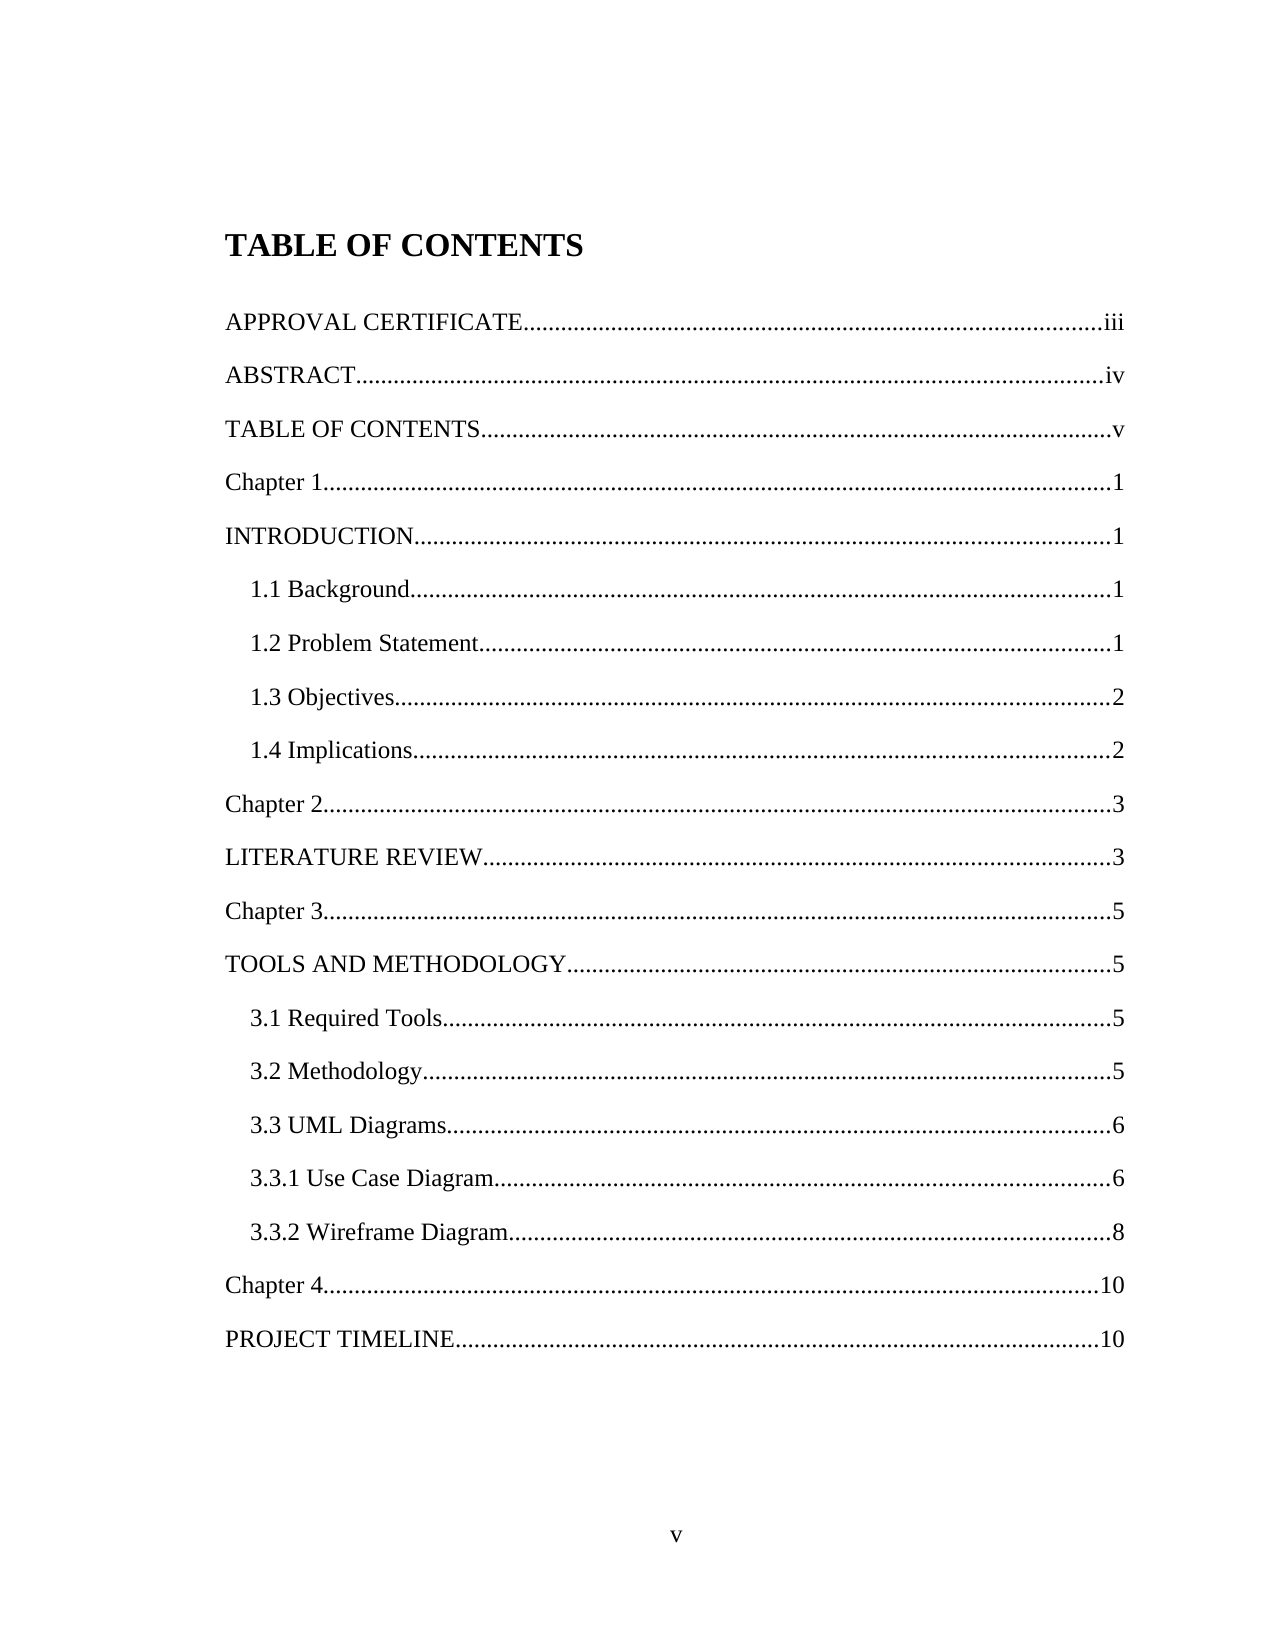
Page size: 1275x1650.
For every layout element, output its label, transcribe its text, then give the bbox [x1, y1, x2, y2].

text 3.3 UML Diagrams 6 [250, 1110, 1126, 1139]
text PROJECT TIMELINE 10 [225, 1324, 1126, 1353]
text TOOLS AND METHODOLOGY 5 [225, 949, 1126, 978]
text 3.3.2 Wireframe Diagram 8 [250, 1217, 1126, 1246]
subtitle TABLE OF CONTENTS [224, 225, 1124, 264]
text LITERATURE REVIEW 3 [225, 842, 1126, 871]
text Chapter 2 3 [225, 789, 1126, 817]
text 1.3 Objectives 2 [250, 682, 1126, 710]
text Chapter 3 5 [225, 896, 1126, 924]
text ABSTRACT iv [225, 360, 1126, 389]
text 3.2 Methodology 5 [250, 1056, 1126, 1085]
text 3.3.1 Use Case Diagram 6 [250, 1163, 1126, 1192]
text Chapter 4 10 [225, 1271, 1126, 1299]
text Chapter 1 1 [225, 467, 1126, 496]
text INTRODUCTION 1 [225, 521, 1126, 550]
text 3.1 Required Tools 5 [250, 1003, 1126, 1032]
text 1.2 Problem Statement 1 [250, 628, 1126, 657]
text APPROVAL CERTIFICATE iii [225, 307, 1126, 336]
text TABLE OF CONTENTS v [225, 414, 1126, 443]
text 1.1 Background 1 [250, 574, 1126, 603]
text 1.4 Implications 2 [250, 735, 1126, 764]
